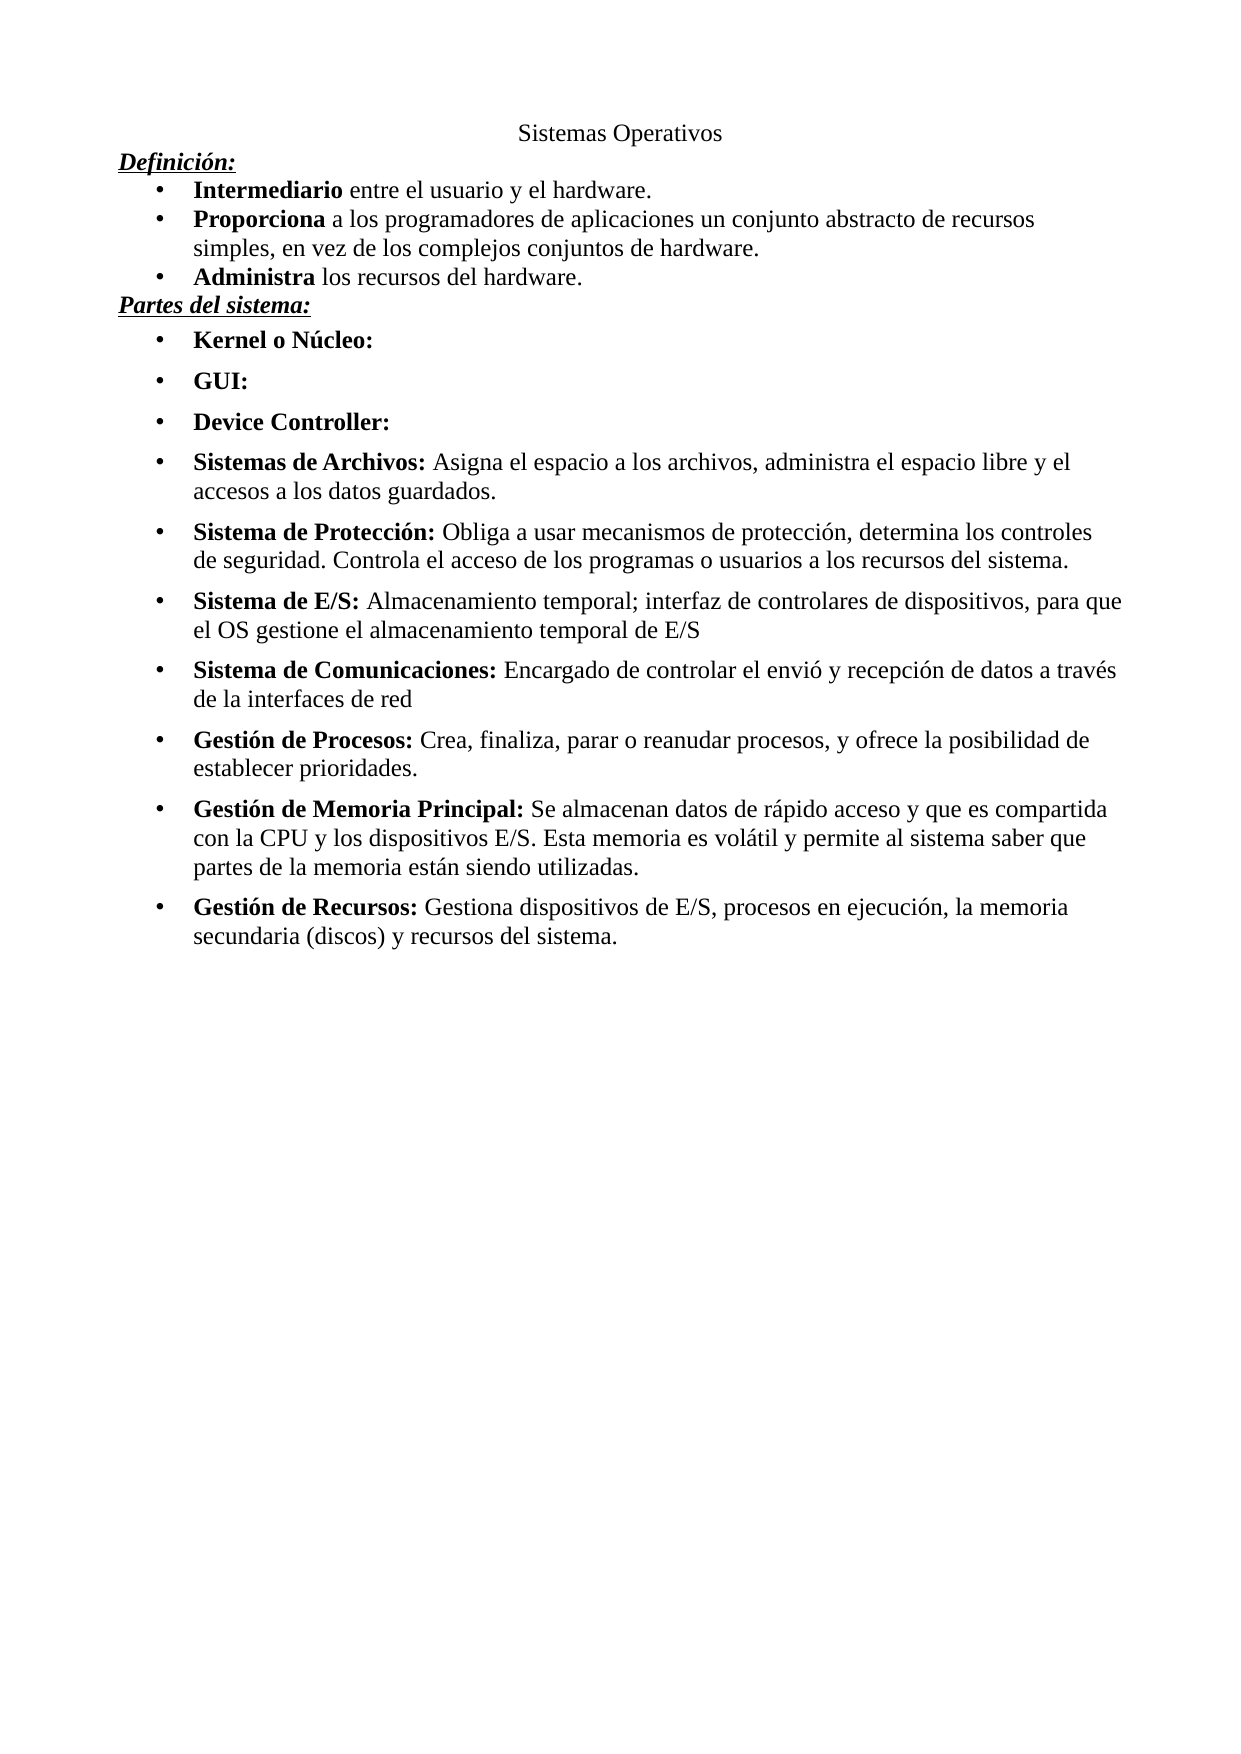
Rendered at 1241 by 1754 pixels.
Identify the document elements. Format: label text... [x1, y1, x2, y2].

list Sistema de E/S: Almacenamiento temporal; interfaz de controlares de dispositivos, para que el OS gestione el almacenamiento temporal de E/S [156, 586, 1122, 643]
list Kernel o Núcleo: [156, 325, 1122, 354]
text Sistemas Operativos [118, 118, 1122, 147]
list Sistema de Protección: Obliga a usar mecanismos de protección, determina los controles de seguridad. Controla el acceso de los programas o usuarios a los recursos del sistema. [156, 517, 1122, 574]
text Partes del sistema: [118, 291, 1122, 319]
list Sistemas de Archivos: Asigna el espacio a los archivos, administra el espacio libre y el accesos a los datos guardados. [156, 447, 1122, 505]
list Device Controller: [156, 407, 1122, 435]
list Administra los recursos del hardware. [156, 262, 1122, 291]
list Gestión de Procesos: Crea, finaliza, parar o reanudar procesos, y ofrece la posibilidad de establecer prioridades. [156, 725, 1122, 782]
list Gestión de Memoria Principal: Se almacenan datos de rápido acceso y que es compartida con la CPU y los dispositivos E/S. Esta memoria es volátil y permite al sistema saber que partes de la memoria están siendo utilizadas. [156, 794, 1122, 880]
text Definición: [118, 147, 1122, 176]
list Gestión de Recursos: Gestiona dispositivos de E/S, procesos en ejecución, la memoria secundaria (discos) y recursos del sistema. [156, 892, 1122, 950]
list Intermediario entre el usuario y el hardware. [156, 176, 1122, 204]
list GUI: [156, 366, 1122, 395]
list Sistema de Comunicaciones: Encargado de controlar el envió y recepción de datos a través de la interfaces de red [156, 655, 1122, 713]
list Proporciona a los programadores de aplicaciones un conjunto abstracto de recursos simples, en vez de los complejos conjuntos de hardware. [156, 204, 1122, 262]
